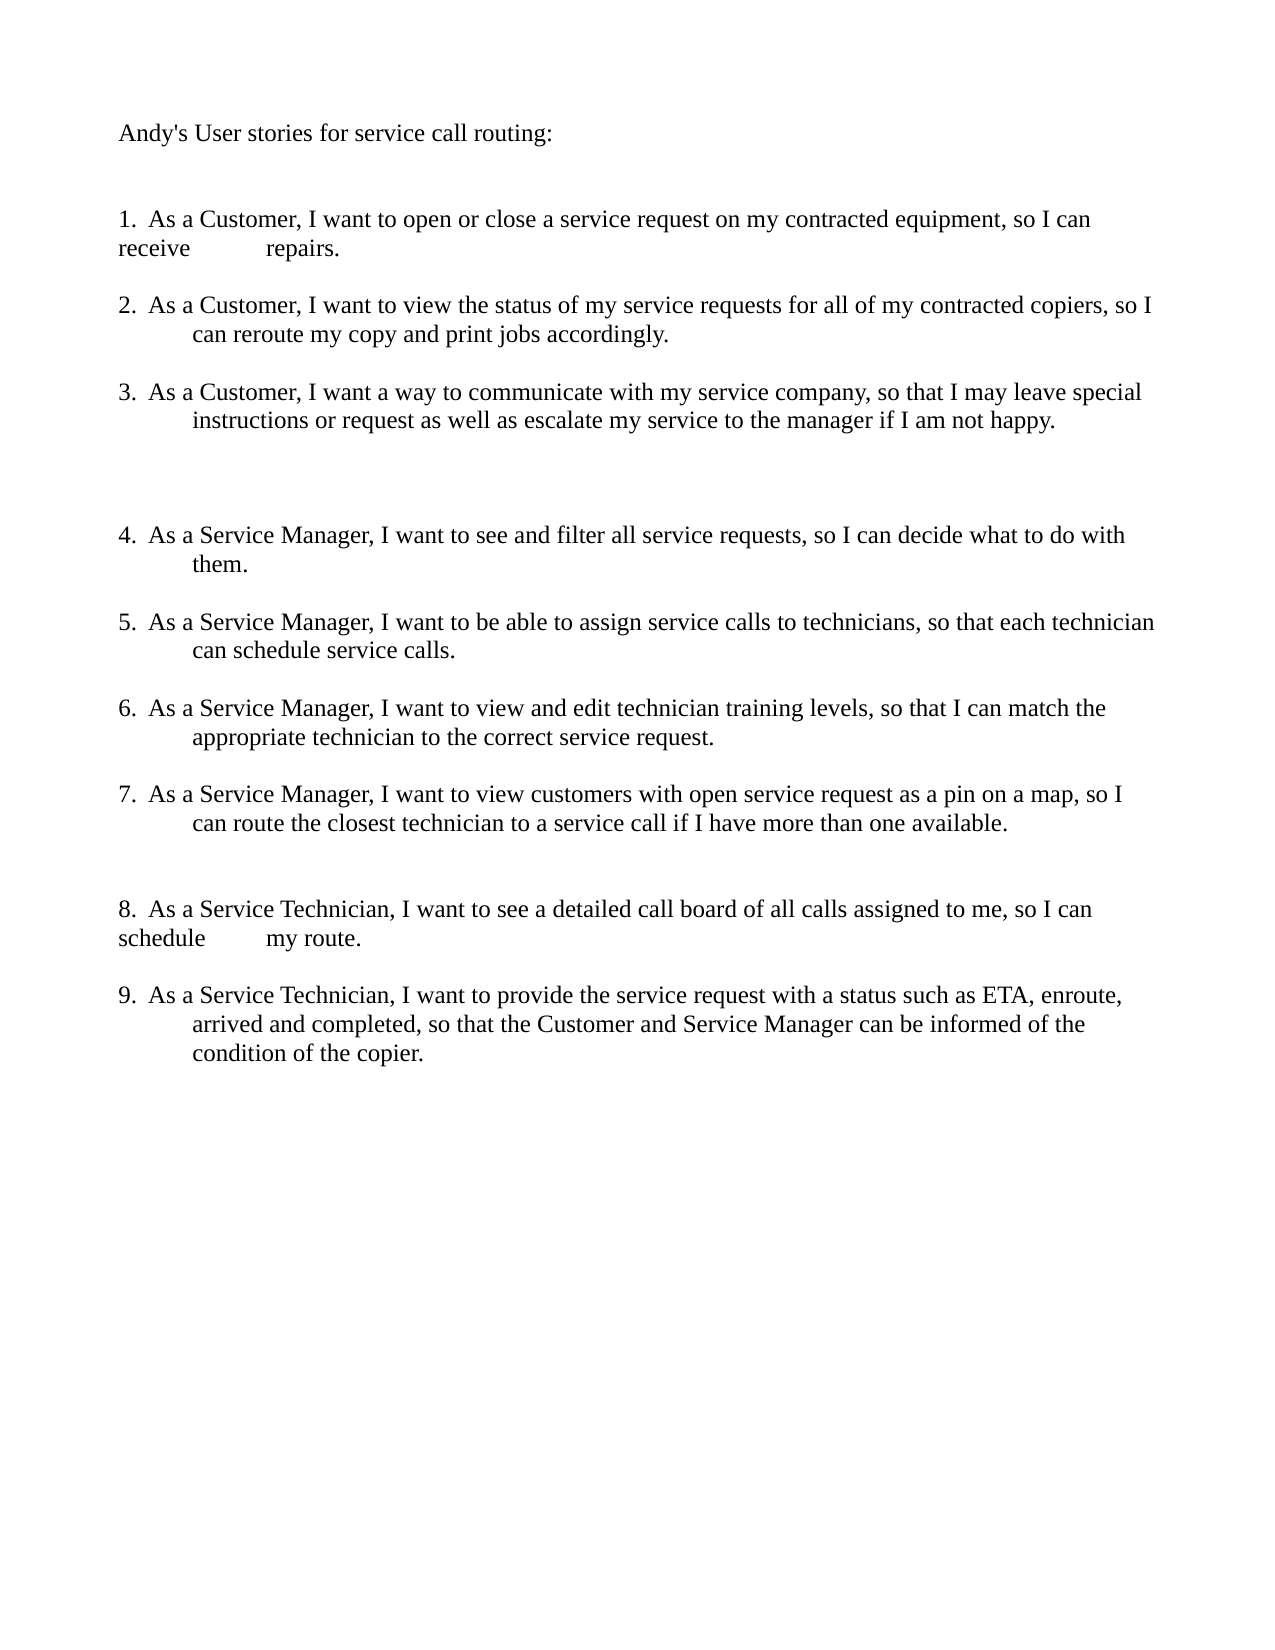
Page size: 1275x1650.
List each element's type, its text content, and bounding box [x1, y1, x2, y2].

text 6. As a Service Manager, I want to view and edit technician training levels, so that I can match the appropriate technician to the correct service request. [118, 693, 1157, 751]
text 2. As a Customer, I want to view the status of my service requests for all of my contracted copiers, so I can reroute my copy and print jobs accordingly. [118, 291, 1157, 348]
text 7. As a Service Manager, I want to view customers with open service request as a pin on a map, so I can route the closest technician to a service call if I have more than one available. [118, 779, 1157, 837]
text 3. As a Customer, I want a way to communicate with my service company, so that I may leave special instructions or request as well as escalate my service to the manager if I am not happy. [118, 377, 1157, 434]
text 1. As a Customer, I want to open or close a service request on my contracted equipment, so I can receive repairs. [118, 204, 1157, 262]
text 4. As a Service Manager, I want to see and filter all service requests, so I can decide what to do with them. [118, 521, 1157, 578]
text 8. As a Service Technician, I want to see a detailed call board of all calls assigned to me, so I can schedule my route. [118, 894, 1157, 952]
text 5. As a Service Manager, I want to be able to assign service calls to technicians, so that each technician can schedule service calls. [118, 607, 1157, 664]
text Andy's User stories for service call routing: [118, 118, 1157, 147]
text 9. As a Service Technician, I want to provide the service request with a status such as ETA, enroute, arrived and completed, so that the Customer and Service Manager can be informed of the condition of the copier. [118, 981, 1157, 1067]
